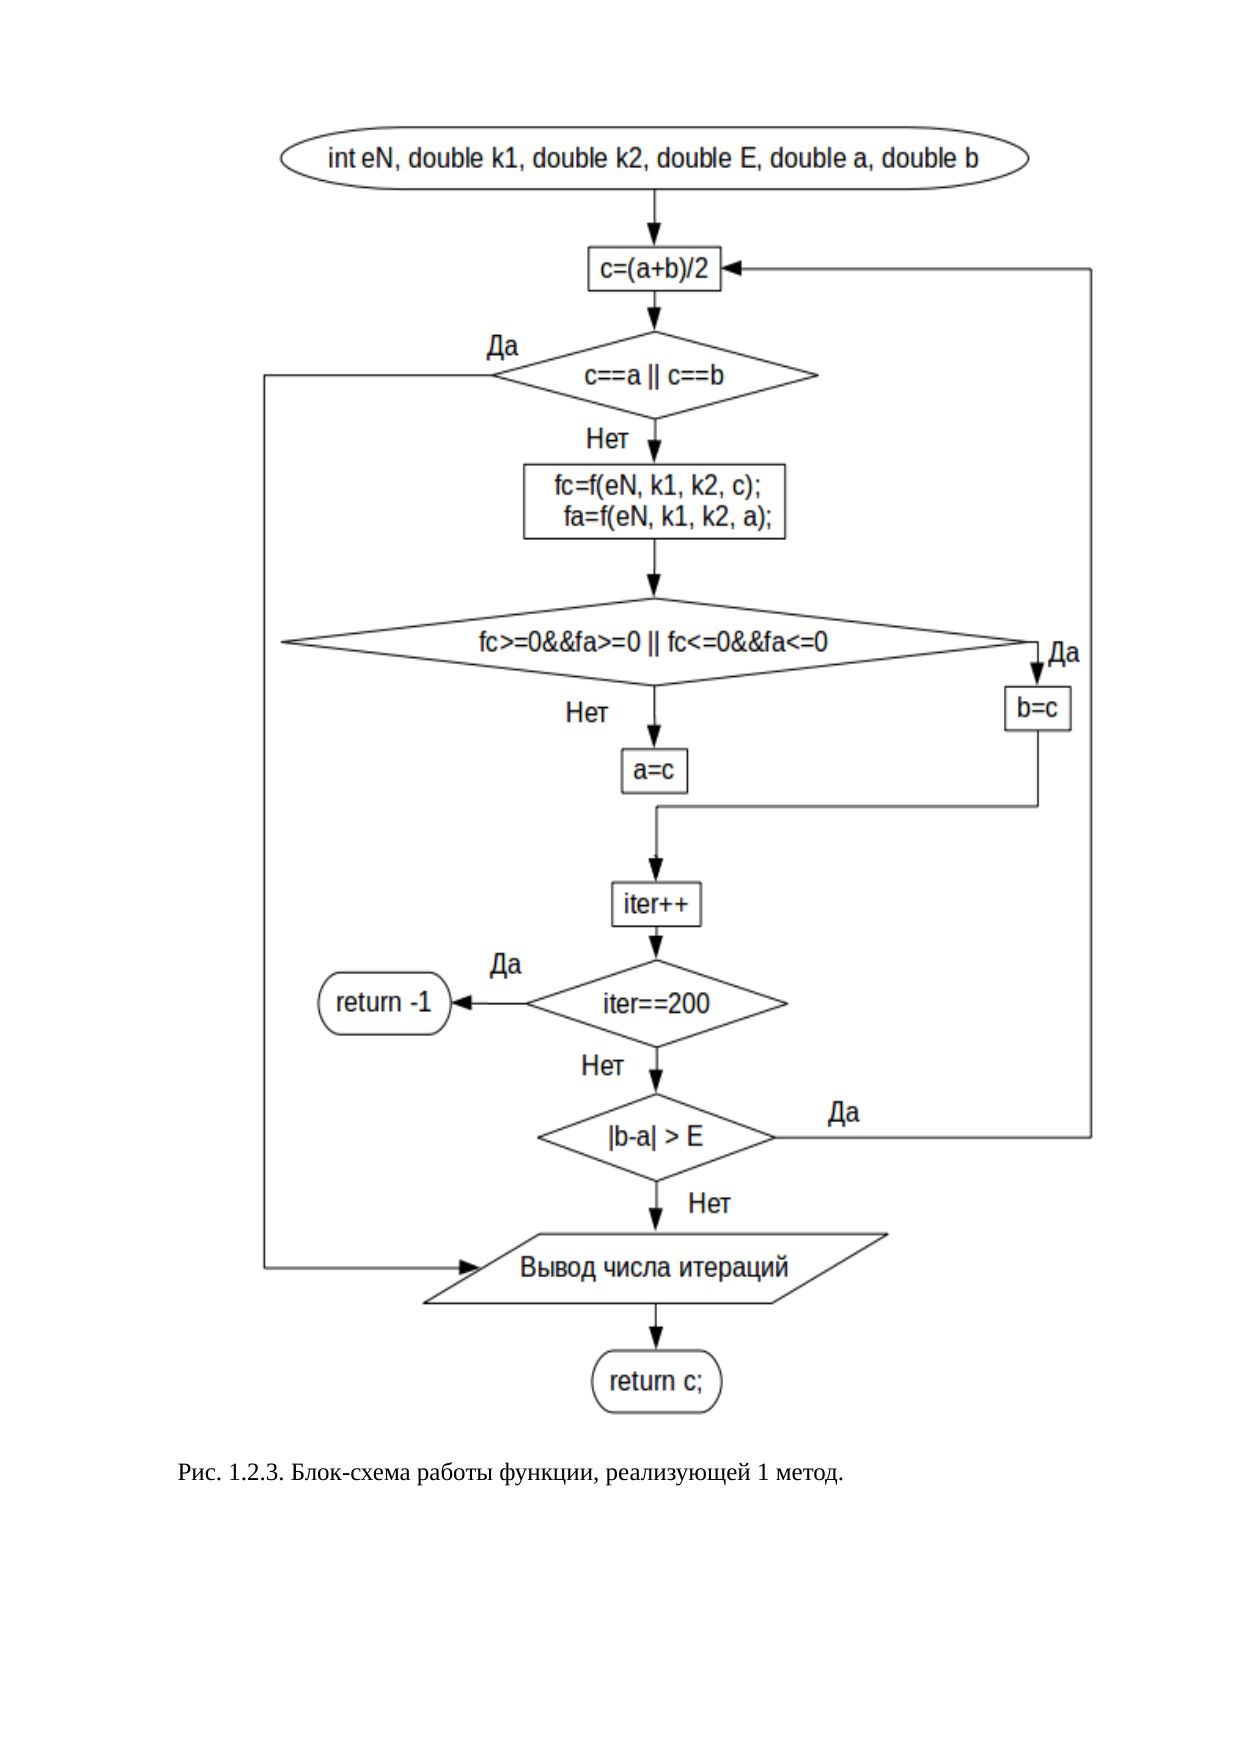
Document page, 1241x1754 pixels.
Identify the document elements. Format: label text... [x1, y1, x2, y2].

picture [245, 118, 1113, 1420]
text Рис. 1.2.3. Блок-схема работы функции, реализующей 1 метод. [177, 1457, 1181, 1486]
